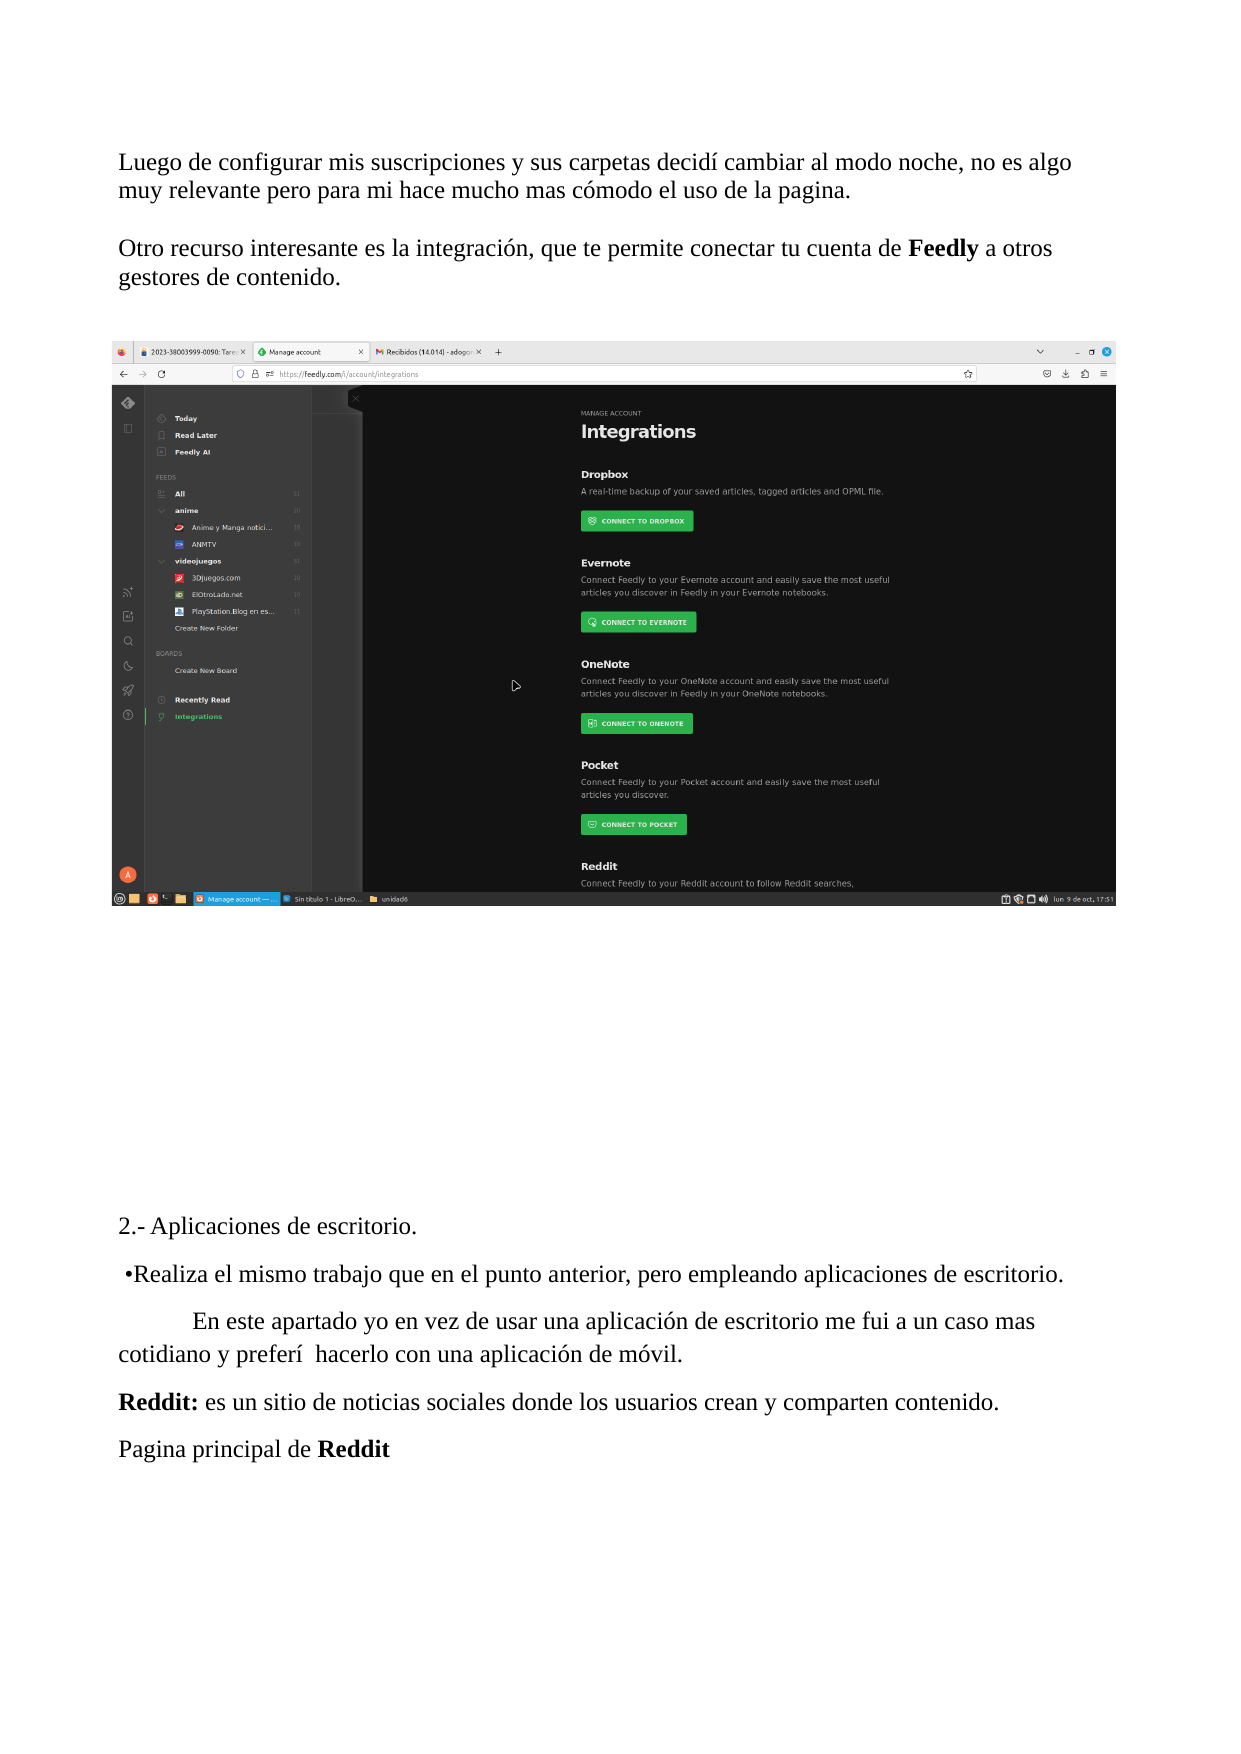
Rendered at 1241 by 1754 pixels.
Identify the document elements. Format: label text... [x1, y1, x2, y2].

text Reddit: es un sitio de noticias sociales donde los usuarios crean y comparten contenido. [118, 1387, 1122, 1416]
text Pagina principal de Reddit [118, 1434, 1122, 1463]
picture [111, 341, 1116, 906]
text En este apartado yo en vez de usar una aplicación de escritorio me fui a un caso mas cotidiano y preferí hacerlo con una aplicación de móvil. [118, 1306, 1122, 1368]
text Luego de configurar mis suscripciones y sus carpetas decidí cambiar al modo noche, no es algo muy relevante pero para mi hace mucho mas cómodo el uso de la pagina. [118, 147, 1122, 204]
text 2.- Aplicaciones de escritorio. [118, 1211, 1122, 1240]
text •Realiza el mismo trabajo que en el punto anterior, pero empleando aplicaciones de escritorio. [118, 1259, 1122, 1287]
text Otro recurso interesante es la integración, que te permite conectar tu cuenta de Feedly a otros gestores de contenido. [118, 233, 1122, 992]
